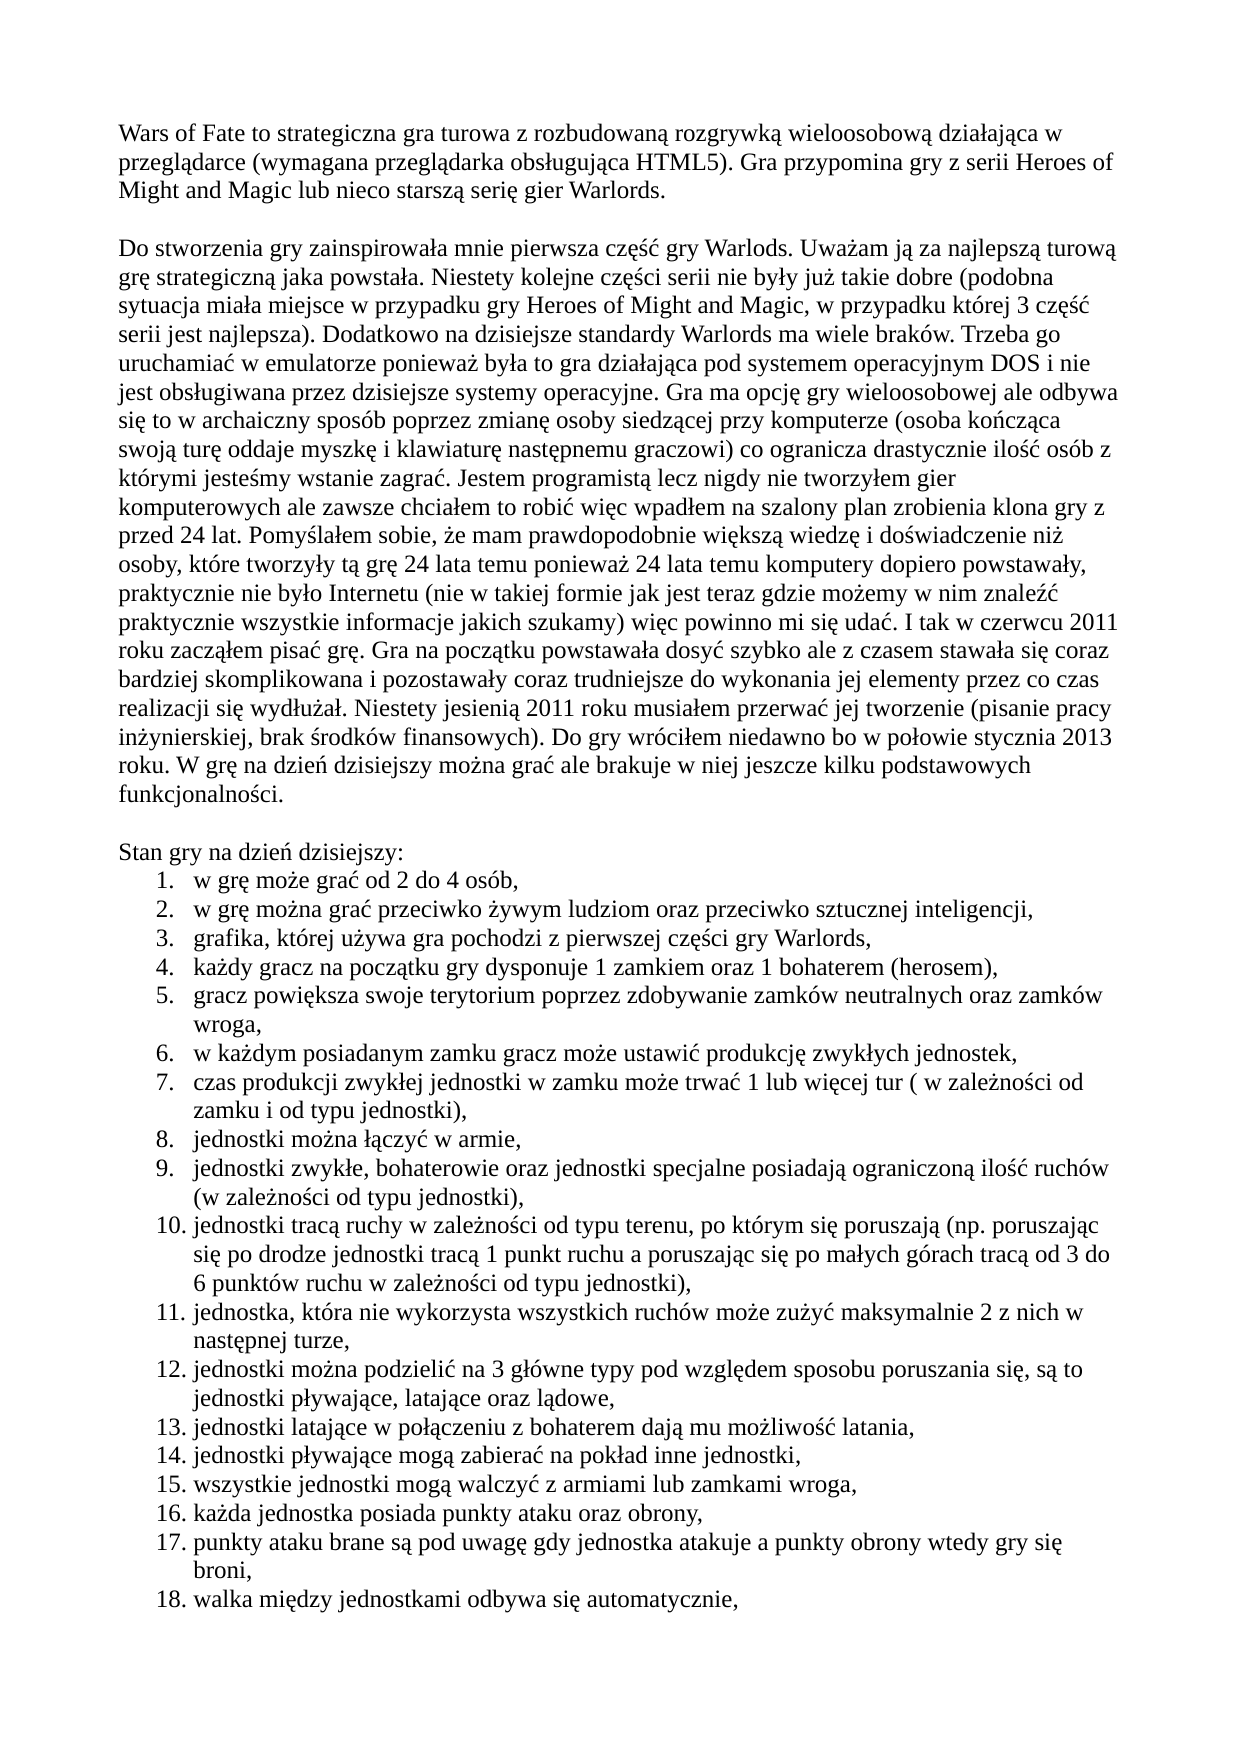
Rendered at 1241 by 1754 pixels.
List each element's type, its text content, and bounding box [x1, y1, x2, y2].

list w grę można grać przeciwko żywym ludziom oraz przeciwko sztucznej inteligencji, [156, 894, 1122, 923]
list jednostki tracą ruchy w zależności od typu terenu, po którym się poruszają (np. poruszając się po drodze jednostki tracą 1 punkt ruchu a poruszając się po małych górach tracą od 3 do 6 punktów ruchu w zależności od typu jednostki), [156, 1211, 1122, 1297]
list każda jednostka posiada punkty ataku oraz obrony, [156, 1498, 1122, 1527]
list punkty ataku brane są pod uwagę gdy jednostka atakuje a punkty obrony wtedy gry się broni, [156, 1527, 1122, 1584]
list jednostki zwykłe, bohaterowie oraz jednostki specjalne posiadają ograniczoną ilość ruchów (w zależności od typu jednostki), [156, 1153, 1122, 1211]
list czas produkcji zwykłej jednostki w zamku może trwać 1 lub więcej tur ( w zależności od zamku i od typu jednostki), [156, 1067, 1122, 1124]
list walka między jednostkami odbywa się automatycznie, [156, 1584, 1122, 1613]
text Do stworzenia gry zainspirowała mnie pierwsza część gry Warlods. Uważam ją za najlepszą turową grę strategiczną jaka powstała. Niestety kolejne części serii nie były już takie dobre (podobna sytuacja miała miejsce w przypadku gry Heroes of Might and Magic, w przypadku której 3 część serii jest najlepsza). Dodatkowo na dzisiejsze standardy Warlords ma wiele braków. Trzeba go uruchamiać w emulatorze ponieważ była to gra działająca pod systemem operacyjnym DOS i nie jest obsługiwana przez dzisiejsze systemy operacyjne. Gra ma opcję gry wieloosobowej ale odbywa się to w archaiczny sposób poprzez zmianę osoby siedzącej przy komputerze (osoba kończąca swoją turę oddaje myszkę i klawiaturę następnemu graczowi) co ogranicza drastycznie ilość osób z którymi jesteśmy wstanie zagrać. Jestem programistą lecz nigdy nie tworzyłem gier komputerowych ale zawsze chciałem to robić więc wpadłem na szalony plan zrobienia klona gry z przed 24 lat. Pomyślałem sobie, że mam prawdopodobnie większą wiedzę i doświadczenie niż osoby, które tworzyły tą grę 24 lata temu ponieważ 24 lata temu komputery dopiero powstawały, praktycznie nie było Internetu (nie w takiej formie jak jest teraz gdzie możemy w nim znaleźć praktycznie wszystkie informacje jakich szukamy) więc powinno mi się udać. I tak w czerwcu 2011 roku zacząłem pisać grę. Gra na początku powstawała dosyć szybko ale z czasem stawała się coraz bardziej skomplikowana i pozostawały coraz trudniejsze do wykonania jej elementy przez co czas realizacji się wydłużał. Niestety jesienią 2011 roku musiałem przerwać jej tworzenie (pisanie pracy inżynierskiej, brak środków finansowych). Do gry wróciłem niedawno bo w połowie stycznia 2013 roku. W grę na dzień dzisiejszy można grać ale brakuje w niej jeszcze kilku podstawowych funkcjonalności. [118, 233, 1122, 808]
list w grę może grać od 2 do 4 osób, [156, 866, 1122, 894]
list jednostki latające w połączeniu z bohaterem dają mu możliwość latania, [156, 1412, 1122, 1441]
list wszystkie jednostki mogą walczyć z armiami lub zamkami wroga, [156, 1469, 1122, 1498]
list jednostki można podzielić na 3 główne typy pod względem sposobu poruszania się, są to jednostki pływające, latające oraz lądowe, [156, 1354, 1122, 1412]
text Stan gry na dzień dzisiejszy: [118, 837, 1122, 866]
list grafika, której używa gra pochodzi z pierwszej części gry Warlords, [156, 923, 1122, 952]
list jednostki pływające mogą zabierać na pokład inne jednostki, [156, 1441, 1122, 1469]
list jednostka, która nie wykorzysta wszystkich ruchów może zużyć maksymalnie 2 z nich w następnej turze, [156, 1297, 1122, 1354]
list każdy gracz na początku gry dysponuje 1 zamkiem oraz 1 bohaterem (herosem), [156, 952, 1122, 981]
list gracz powiększa swoje terytorium poprzez zdobywanie zamków neutralnych oraz zamków wroga, [156, 981, 1122, 1038]
list jednostki można łączyć w armie, [156, 1124, 1122, 1153]
text Wars of Fate to strategiczna gra turowa z rozbudowaną rozgrywką wieloosobową działająca w przeglądarce (wymagana przeglądarka obsługująca HTML5). Gra przypomina gry z serii Heroes of Might and Magic lub nieco starszą serię gier Warlords. [118, 118, 1122, 204]
list w każdym posiadanym zamku gracz może ustawić produkcję zwykłych jednostek, [156, 1038, 1122, 1067]
